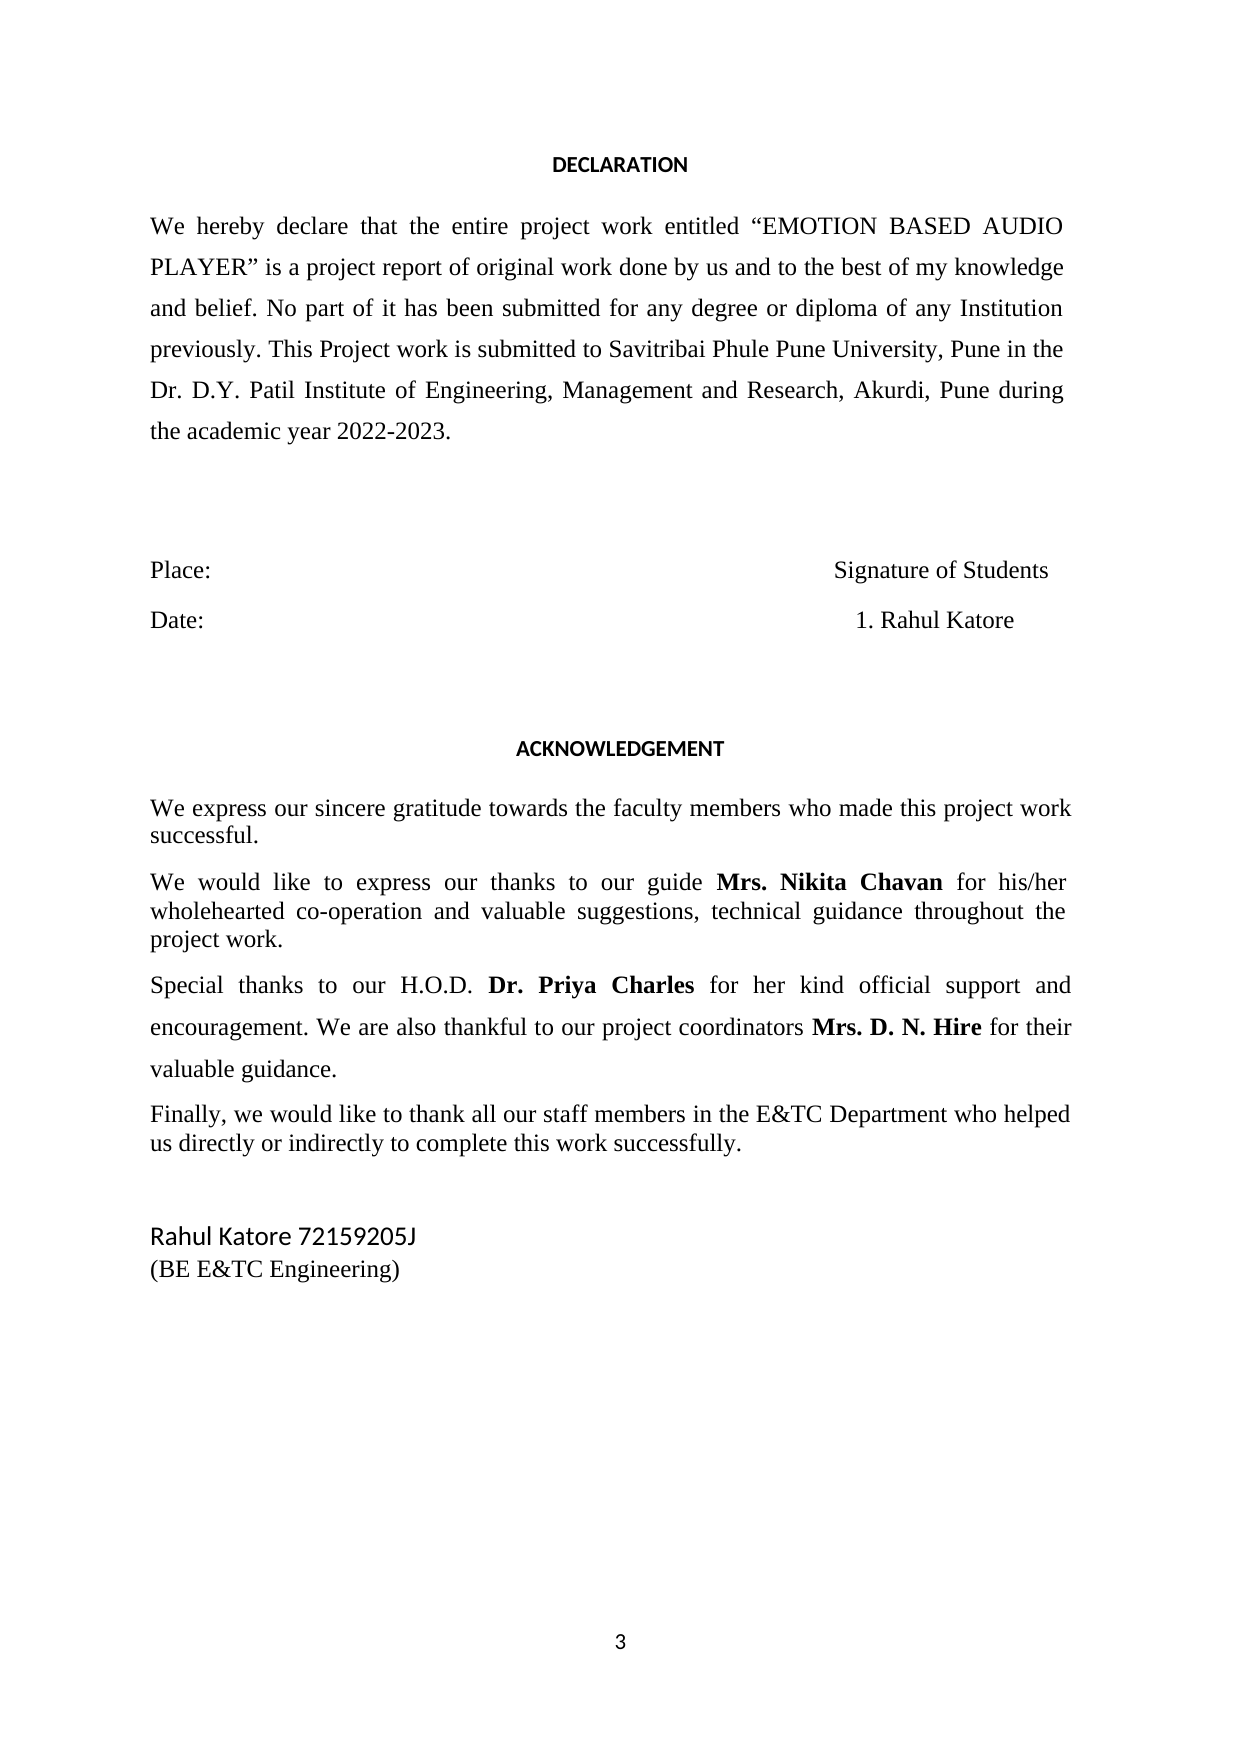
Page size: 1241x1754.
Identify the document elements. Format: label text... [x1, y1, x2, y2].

text Special thanks to our H.O.D. Dr. Priya Charles for her kind official support and encouragement. We are also thankful to our project coordinators Mrs. D. N. Hire for their valuable guidance. [150, 971, 1072, 1083]
text We express our sincere gratitude towards the faculty members who made this project work successful. [150, 794, 1072, 849]
text DECLARATION [150, 150, 1090, 178]
text We would like to express our thanks to our guide Mrs. Nikita Chavan for his/her wholehearted co-operation and valuable suggestions, technical guidance throughout the project work. [150, 868, 1066, 953]
text ACKNOWLEDGEMENT [150, 734, 1090, 762]
text Place: Signature of Students [150, 555, 1090, 584]
text Finally, we would like to thank all our staff members in the E&TC Department who helped us directly or indirectly to complete this work successfully. [150, 1100, 1072, 1157]
text We hereby declare that the entire project work entitled “EMOTION BASED AUDIO PLAYER” is a project report of original work done by us and to the best of my knowledge and belief. No part of it has been submitted for any degree or diploma of any Institution previously. This Project work is submitted to Savitribai Phule Pune University, Pune in the Dr. D.Y. Patil Institute of Engineering, Management and Research, Akurdi, Pune during the academic year 2022-2023. [150, 211, 1065, 445]
text Rahul Katore 72159205J [150, 1219, 1090, 1252]
text (BE E&TC Engineering) [150, 1254, 1090, 1283]
text Date: 1. Rahul Katore [150, 605, 1090, 634]
